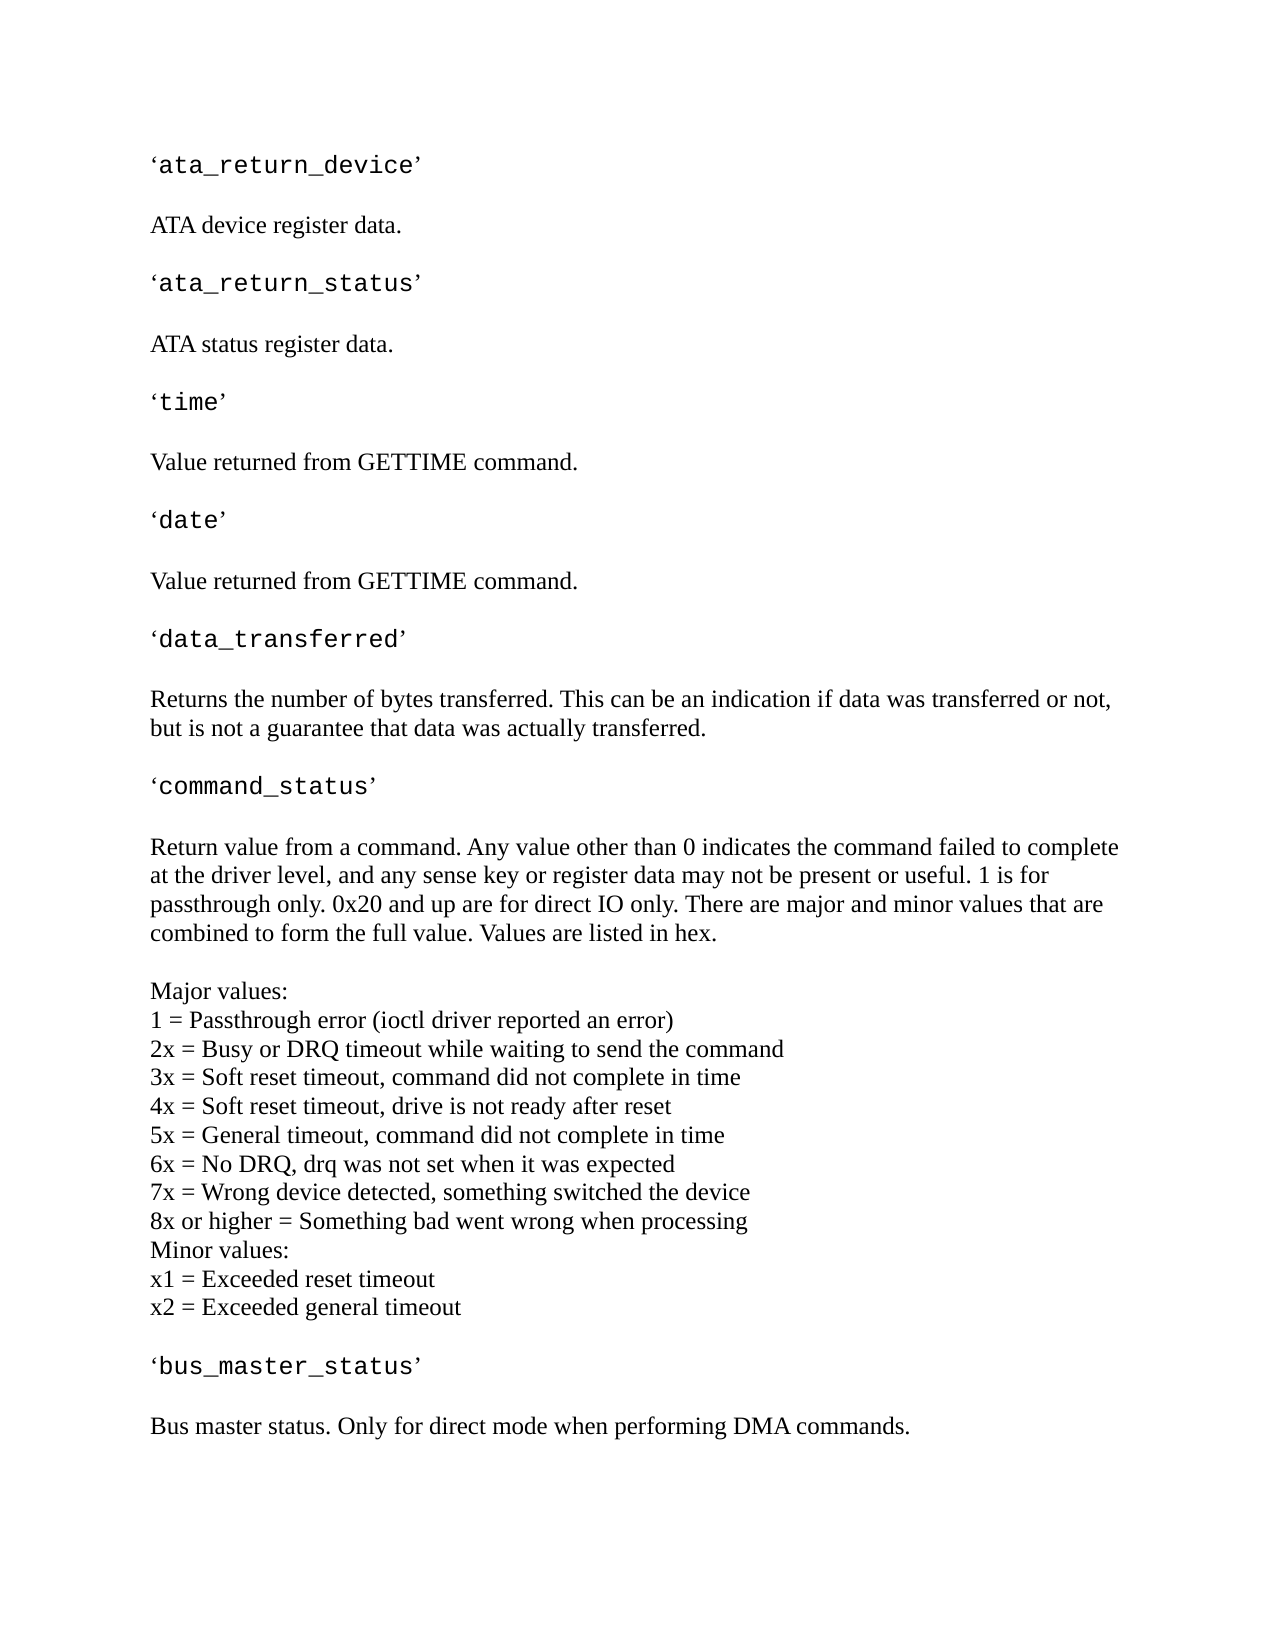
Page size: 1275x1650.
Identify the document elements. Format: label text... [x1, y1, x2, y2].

text 3x = Soft reset timeout, command did not complete in time [150, 1062, 1125, 1091]
text 2x = Busy or DRQ timeout while waiting to send the command [150, 1034, 1125, 1062]
subtitle ‘bus_master_status’ [150, 1351, 1125, 1382]
list Return value from a command. Any value other than 0 indicates the command failed to complete at the driver level, and any sense key or register data may not be present or useful. 1 is for passthrough only. 0x20 and up are for direct IO only. There are major and minor values that are combined to form the full value. Values are listed in hex. [150, 832, 1125, 947]
text 8x or higher = Something bad went wrong when processing [150, 1206, 1125, 1235]
text 1 = Passthrough error (ioctl driver reported an error) [150, 1005, 1125, 1034]
text x1 = Exceeded reset timeout [150, 1264, 1125, 1292]
subtitle ‘date’ [150, 506, 1125, 536]
list ATA device register data. [150, 210, 1125, 239]
subtitle ‘command_status’ [150, 771, 1125, 802]
list Returns the number of bytes transferred. This can be an indication if data was transferred or not, but is not a guarantee that data was actually transferred. [150, 684, 1125, 742]
subtitle ‘ata_return_status’ [150, 268, 1125, 299]
list Bus master status. Only for direct mode when performing DMA commands. [150, 1411, 1125, 1440]
list Value returned from GETTIME command. [150, 447, 1125, 476]
subtitle ‘data_transferred’ [150, 624, 1125, 655]
list Value returned from GETTIME command. [150, 566, 1125, 595]
text x2 = Exceeded general timeout [150, 1292, 1125, 1321]
text Major values: [150, 976, 1125, 1005]
subtitle ‘ata_return_device’ [150, 150, 1125, 181]
text 7x = Wrong device detected, something switched the device [150, 1177, 1125, 1206]
text 6x = No DRQ, drq was not set when it was expected [150, 1149, 1125, 1177]
text 5x = General timeout, command did not complete in time [150, 1120, 1125, 1149]
text 4x = Soft reset timeout, drive is not ready after reset [150, 1091, 1125, 1120]
list ATA status register data. [150, 329, 1125, 358]
text Minor values: [150, 1235, 1125, 1264]
subtitle ‘time’ [150, 387, 1125, 418]
